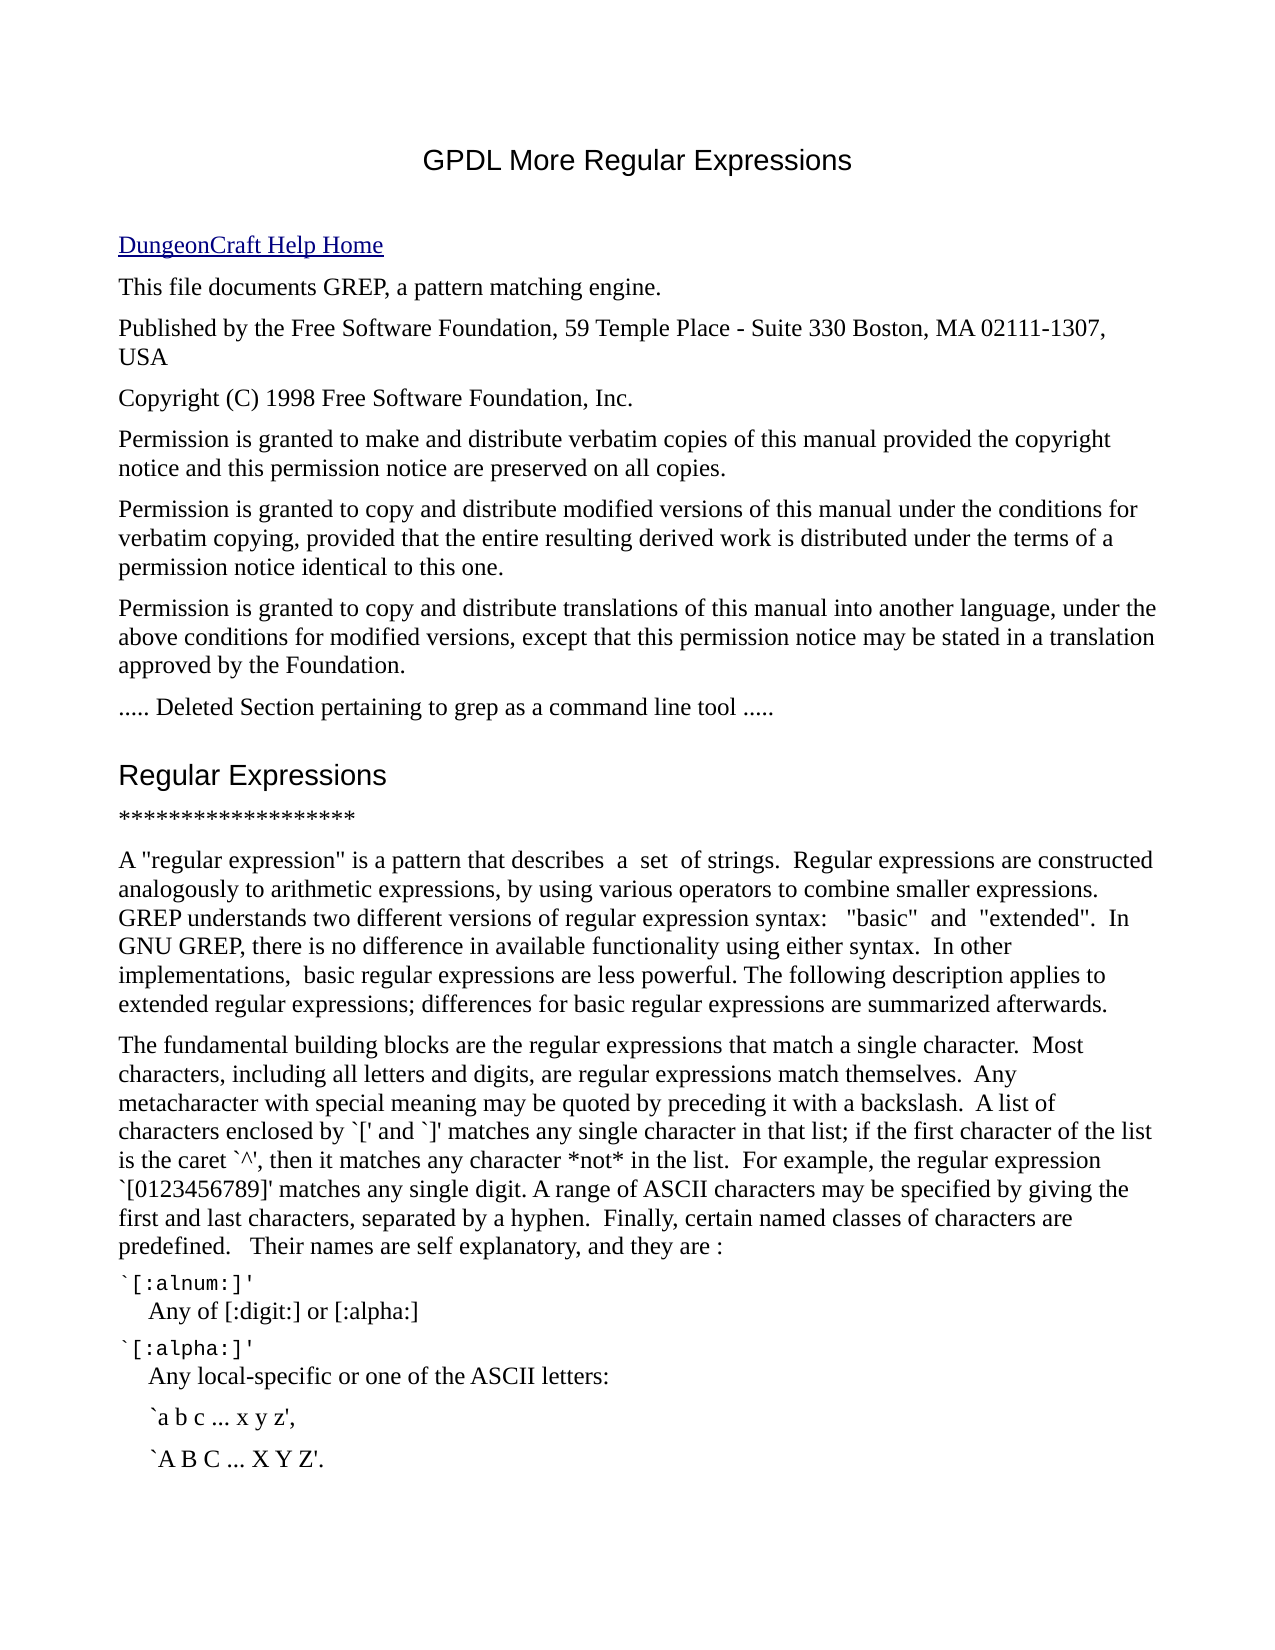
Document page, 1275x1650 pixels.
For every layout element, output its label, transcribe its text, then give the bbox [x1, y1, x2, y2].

text `A B C ... X Y Z'. [118, 1444, 1157, 1472]
text The fundamental building blocks are the regular expressions that match a single character. Most characters, including all letters and digits, are regular expressions match themselves. Any metacharacter with special meaning may be quoted by preceding it with a backslash. A list of characters enclosed by `[' and `]' matches any single character in that list; if the first character of the list is the caret `^', then it matches any character *not* in the list. For example, the regular expression `[0123456789]' matches any single digit. A range of ASCII characters may be specified by giving the first and last characters, separated by a hyphen. Finally, certain named classes of characters are predefined. Their names are self explanatory, and they are : [118, 1030, 1157, 1260]
text `a b c ... x y z', [118, 1402, 1157, 1431]
subtitle GPDL More Regular Expressions [118, 143, 1157, 177]
text `[:alpha:]' [118, 1338, 1157, 1361]
text A "regular expression" is a pattern that describes a set of strings. Regular expressions are constructed analogously to arithmetic expressions, by using various operators to combine smaller expressions. GREP understands two different versions of regular expression syntax: "basic" and "extended". In GNU GREP, there is no difference in available functionality using either syntax. In other implementations, basic regular expressions are less powerful. The following description applies to extended regular expressions; differences for basic regular expressions are summarized afterwards. [118, 845, 1157, 1018]
text DungeonCraft Help Home [118, 230, 1157, 259]
text ******************* [118, 804, 1157, 833]
text Any of [:digit:] or [:alpha:] [118, 1296, 1157, 1325]
text Permission is granted to copy and distribute translations of this manual into another language, under the above conditions for modified versions, except that this permission notice may be stated in a translation approved by the Foundation. [118, 593, 1157, 679]
text Permission is granted to copy and distribute modified versions of this manual under the conditions for verbatim copying, provided that the entire resulting derived work is distributed under the terms of a permission notice identical to this one. [118, 494, 1157, 580]
text Copyright (C) 1998 Free Software Foundation, Inc. [118, 383, 1157, 412]
text Any local-specific or one of the ASCII letters: [118, 1361, 1157, 1390]
text Published by the Free Software Foundation, 59 Temple Place - Suite 330 Boston, MA 02111-1307, USA [118, 313, 1157, 370]
text Permission is granted to make and distribute verbatim copies of this manual provided the copyright notice and this permission notice are preserved on all copies. [118, 424, 1157, 482]
subtitle Regular Expressions [118, 758, 1157, 791]
text `[:alnum:]' [118, 1273, 1157, 1296]
text ..... Deleted Section pertaining to grep as a command line tool ..... [118, 692, 1157, 720]
text This file documents GREP, a pattern matching engine. [118, 272, 1157, 300]
